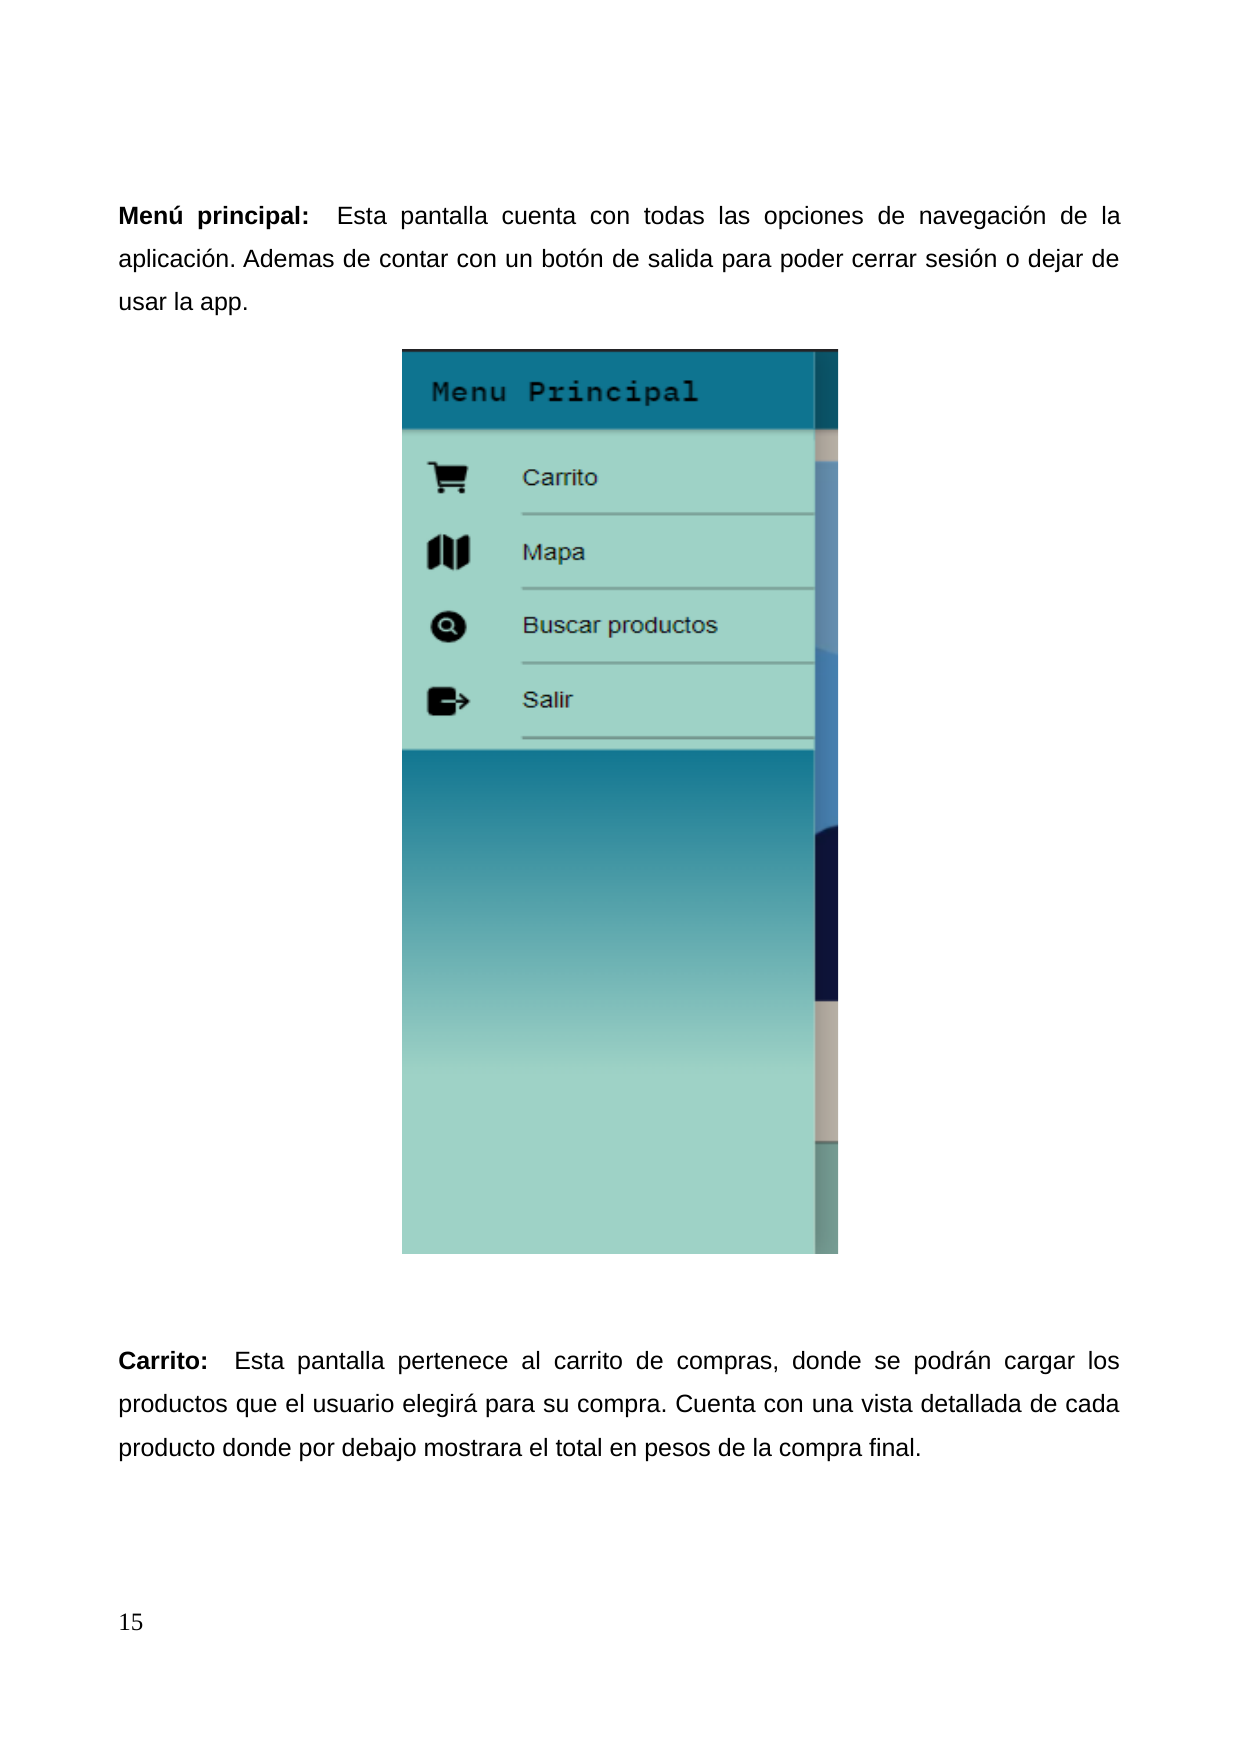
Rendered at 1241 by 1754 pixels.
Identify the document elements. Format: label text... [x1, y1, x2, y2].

text Menú principal: Esta pantalla cuenta con todas las opciones de navegación de la aplicación. Ademas de contar con un botón de salida para poder cerrar sesión o dejar de usar la app. [118, 201, 1122, 316]
text Carrito: Esta pantalla pertenece al carrito de compras, donde se podrán cargar los productos que el usuario elegirá para su compra. Cuenta con una vista detallada de cada producto donde por debajo mostrara el total en pesos de la compra final. [118, 1346, 1122, 1461]
picture [402, 349, 839, 1254]
